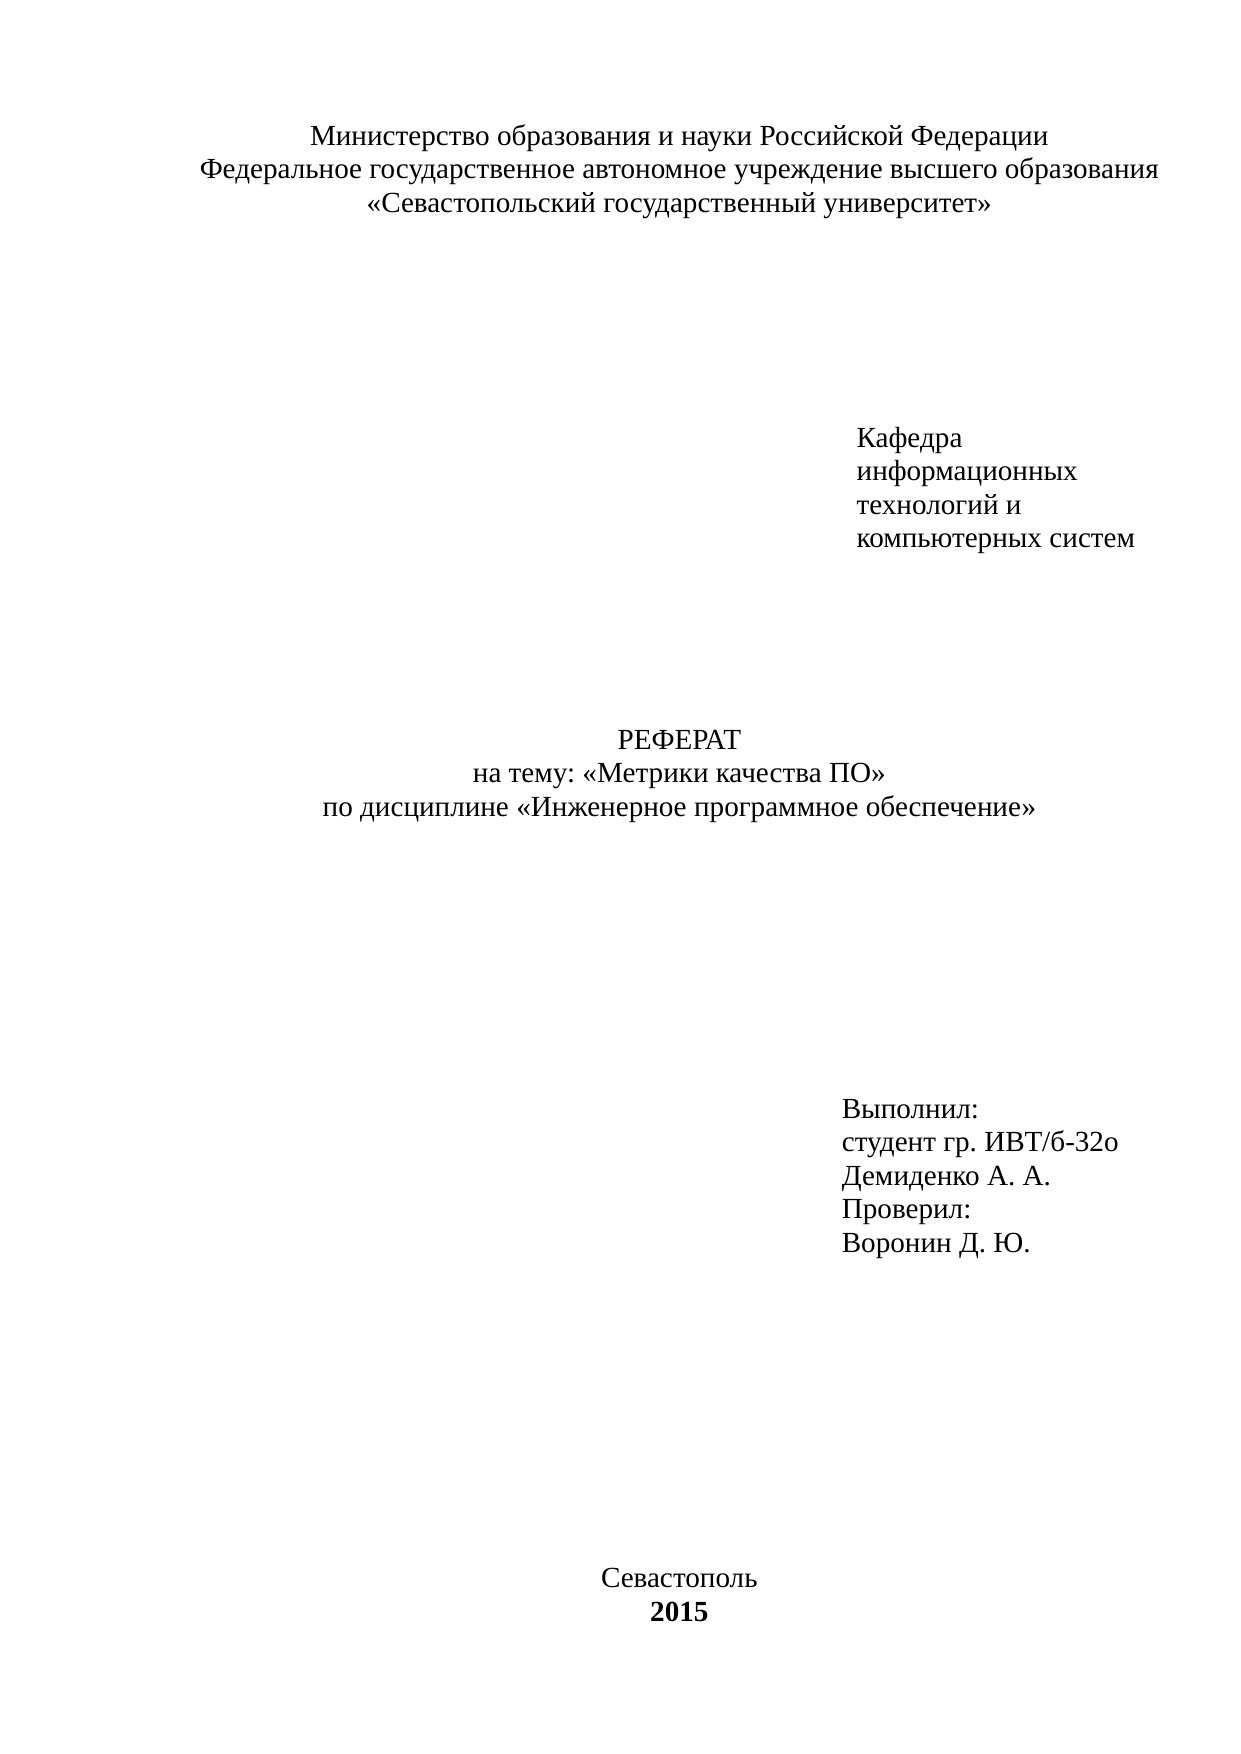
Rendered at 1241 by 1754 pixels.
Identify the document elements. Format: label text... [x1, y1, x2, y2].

text Севастополь [177, 1560, 1181, 1594]
text 2015 [177, 1594, 1181, 1627]
text Министерство образования и науки Российской Федерации [177, 118, 1181, 152]
text «Севастопольский государственный университет» [177, 185, 1181, 219]
text Проверил: [635, 1191, 1152, 1225]
text Выполнил: [635, 1091, 1152, 1124]
text Кафедра информационных технологий и компьютерных систем [856, 420, 1181, 554]
text РЕФЕРАТ [177, 722, 1181, 755]
text по дисциплине «Инженерное программное обеспечение» [177, 789, 1181, 822]
text Федеральное государственное автономное учреждение высшего образования [177, 152, 1181, 185]
text на тему: «Метрики качества ПО» [177, 755, 1181, 789]
text Демиденко А. А. [635, 1158, 1152, 1191]
text Воронин Д. Ю. [635, 1225, 1152, 1258]
text студент гр. ИВТ/б-32о [635, 1124, 1152, 1158]
